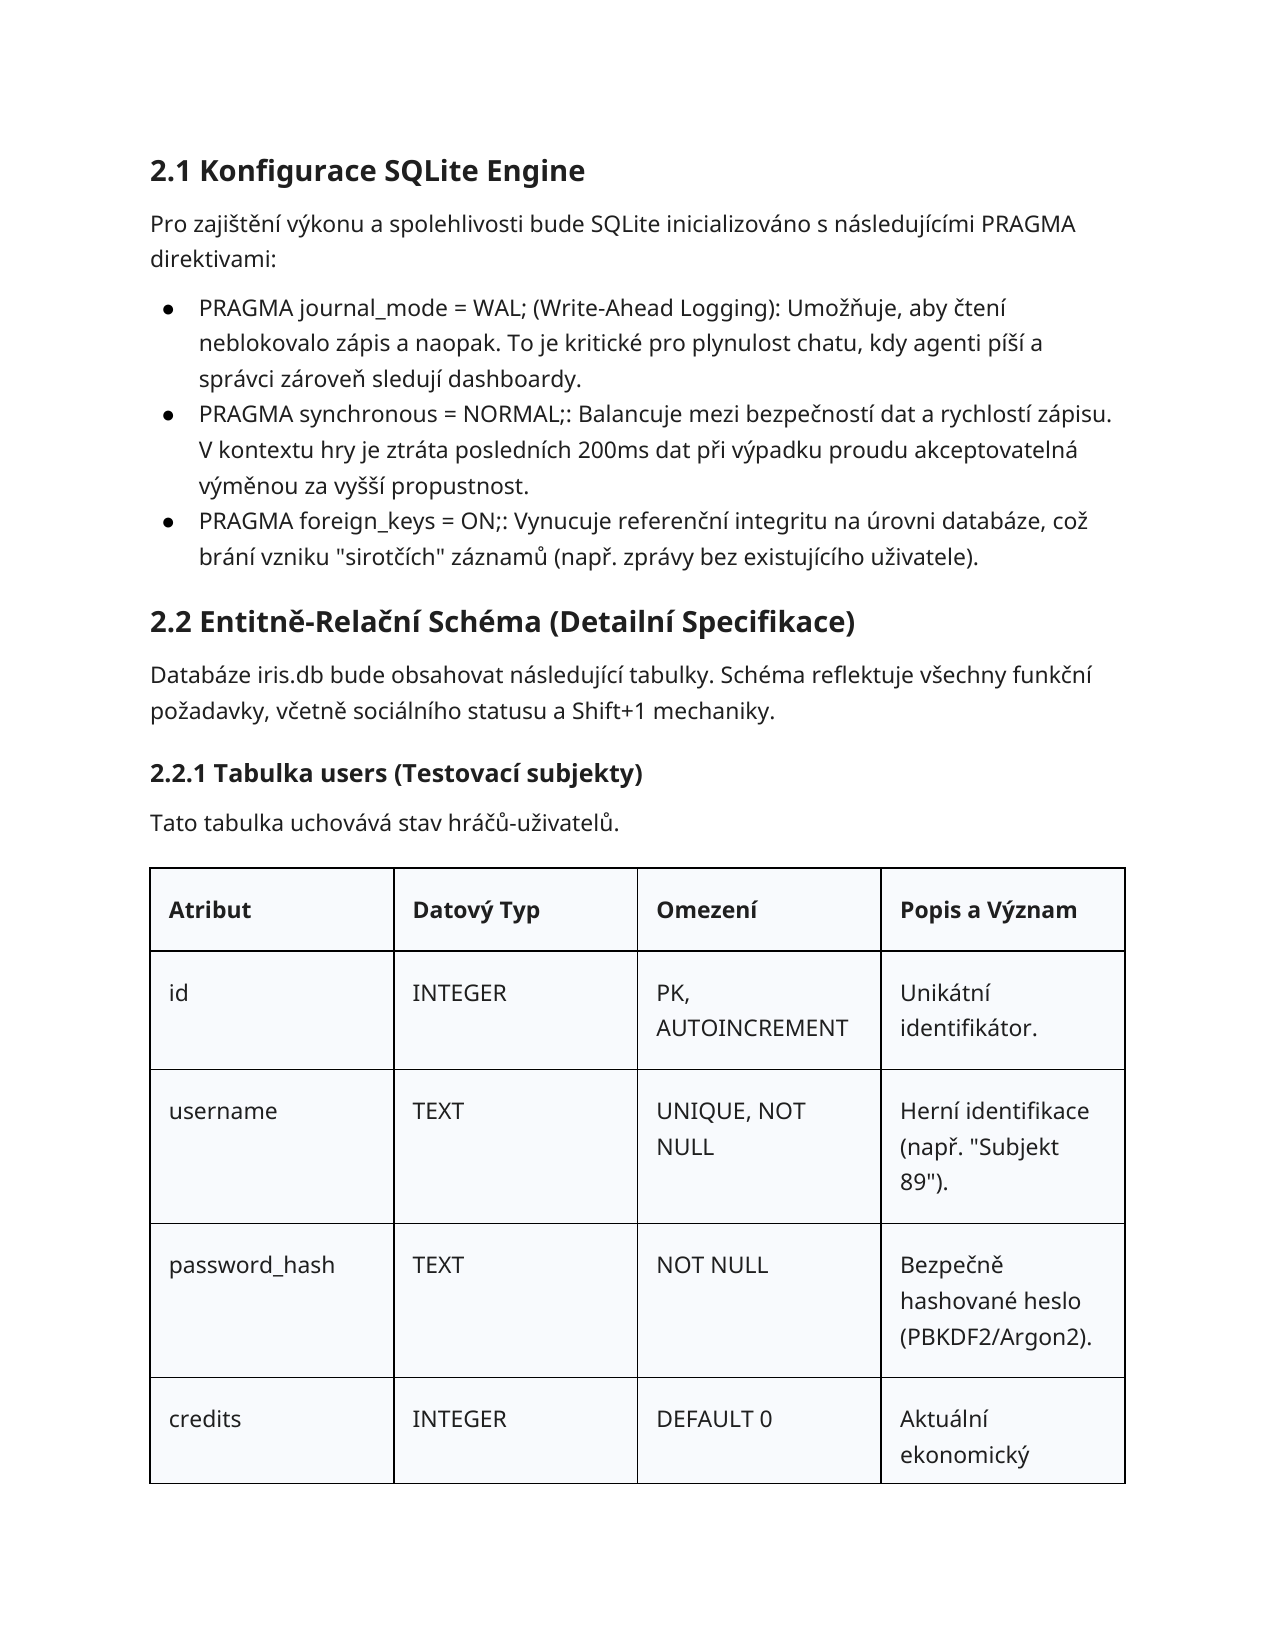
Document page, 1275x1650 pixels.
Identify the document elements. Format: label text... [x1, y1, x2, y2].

table_cell PK, AUTOINCREMENT [638, 952, 880, 1068]
text Databáze iris.db bude obsahovat následující tabulky. Schéma reflektuje všechny funkční požadavky, včetně sociálního statusu a Shift+1 mechaniky. [150, 659, 1125, 726]
list PRAGMA foreign_keys = ON;: Vynucuje referenční integritu na úrovni databáze, což brání vzniku "sirotčích" záznamů (např. zprávy bez existujícího uživatele). [161, 505, 1125, 572]
table_cell TEXT [395, 1070, 637, 1223]
table_cell UNIQUE, NOT NULL [638, 1070, 880, 1223]
list PRAGMA journal_mode = WAL; (Write-Ahead Logging): Umožňuje, aby čtení neblokovalo zápis a naopak. To je kritické pro plynulost chatu, kdy agenti píší a správci zároveň sledují dashboardy. [161, 291, 1125, 394]
table_cell Bezpečně hashované heslo (PBKDF2/Argon2). [882, 1224, 1124, 1377]
table_header Atribut [151, 869, 393, 950]
table_header Omezení [638, 869, 880, 950]
table_cell Unikátní identifikátor. [882, 952, 1124, 1068]
table_cell TEXT [395, 1224, 637, 1377]
list PRAGMA synchronous = NORMAL;: Balancuje mezi bezpečností dat a rychlostí zápisu. V kontextu hry je ztráta posledních 200ms dat při výpadku proudu akceptovatelná výměnou za vyšší propustnost. [161, 398, 1125, 501]
text Pro zajištění výkonu a spolehlivosti bude SQLite inicializováno s následujícími PRAGMA direktivami: [150, 208, 1125, 274]
table_cell id [151, 952, 393, 1068]
subtitle 2.1 Konfigurace SQLite Engine [150, 150, 1125, 190]
table_cell username [151, 1070, 393, 1223]
table_cell password_hash [151, 1224, 393, 1377]
table_cell NOT NULL [638, 1224, 880, 1377]
table_cell INTEGER [395, 952, 637, 1068]
text Tato tabulka uchovává stav hráčů-uživatelů. [150, 807, 1125, 838]
subtitle 2.2 Entitně-Relační Schéma (Detailní Specifikace) [150, 601, 1125, 641]
table_cell INTEGER [395, 1378, 637, 1483]
table_cell credits [151, 1378, 393, 1483]
subtitle 2.2.1 Tabulka users (Testovací subjekty) [150, 755, 1125, 789]
table_cell Herní identifikace (např. "Subjekt 89"). [882, 1070, 1124, 1223]
table_cell Aktuální ekonomický [882, 1378, 1124, 1483]
table_cell DEFAULT 0 [638, 1378, 880, 1483]
table_header Datový Typ [395, 869, 637, 950]
table_header Popis a Význam [882, 869, 1124, 950]
